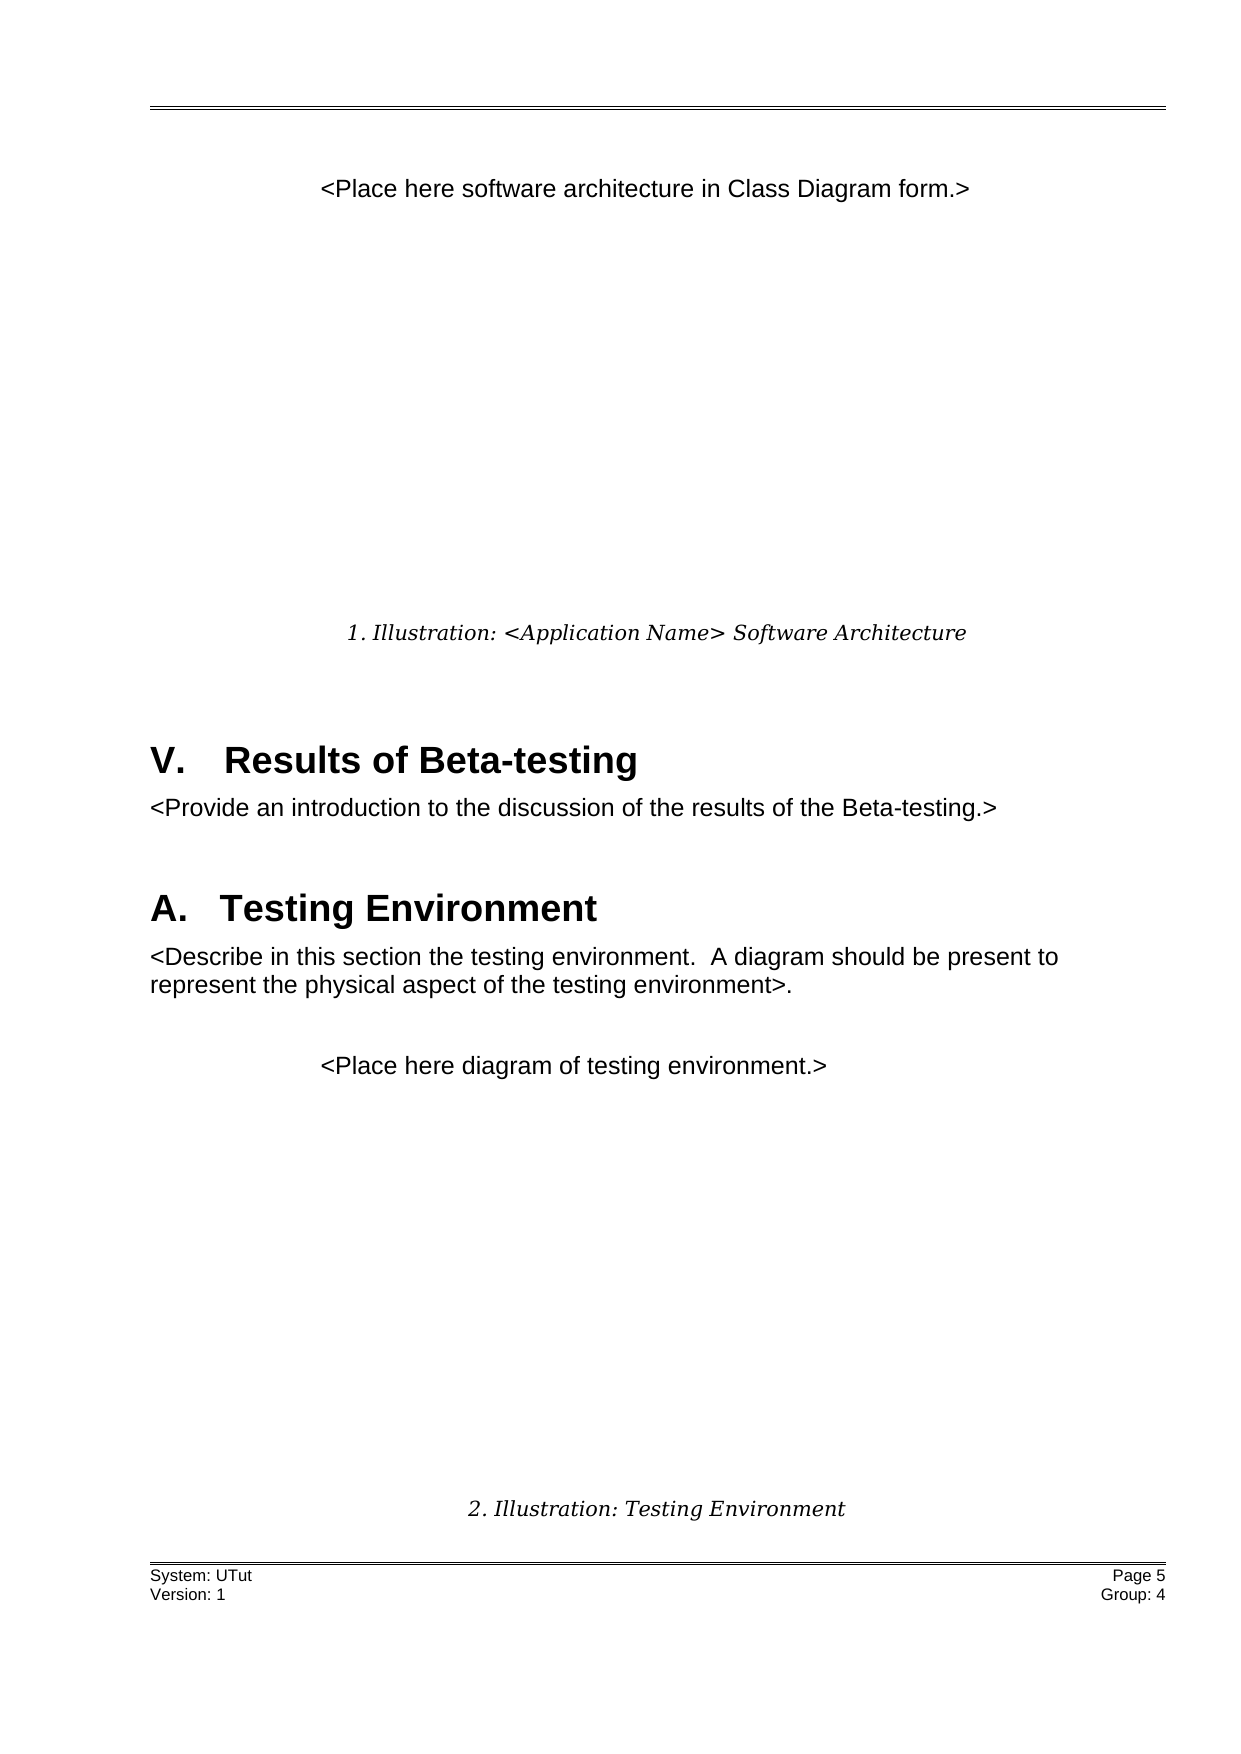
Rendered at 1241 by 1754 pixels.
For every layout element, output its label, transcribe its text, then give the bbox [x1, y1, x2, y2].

text 2. Illustration: Testing Environment [320, 1497, 995, 1521]
text 1. Illustration: <Application Name> Software Architecture [320, 621, 995, 645]
text <Place here diagram of testing environment.> [320, 1051, 995, 1079]
text <Provide an introduction to the discussion of the results of the Beta-testing.> [150, 794, 1166, 822]
subtitle A. Testing Environment [150, 887, 1166, 930]
text <Place here software architecture in Class Diagram form.> [320, 175, 995, 203]
text [320, 203, 995, 621]
text <Describe in this section the testing environment. A diagram should be present to represent the physical aspect of the testing environment>. [150, 942, 1166, 998]
subtitle V. Results of Beta-testing [150, 739, 1166, 781]
